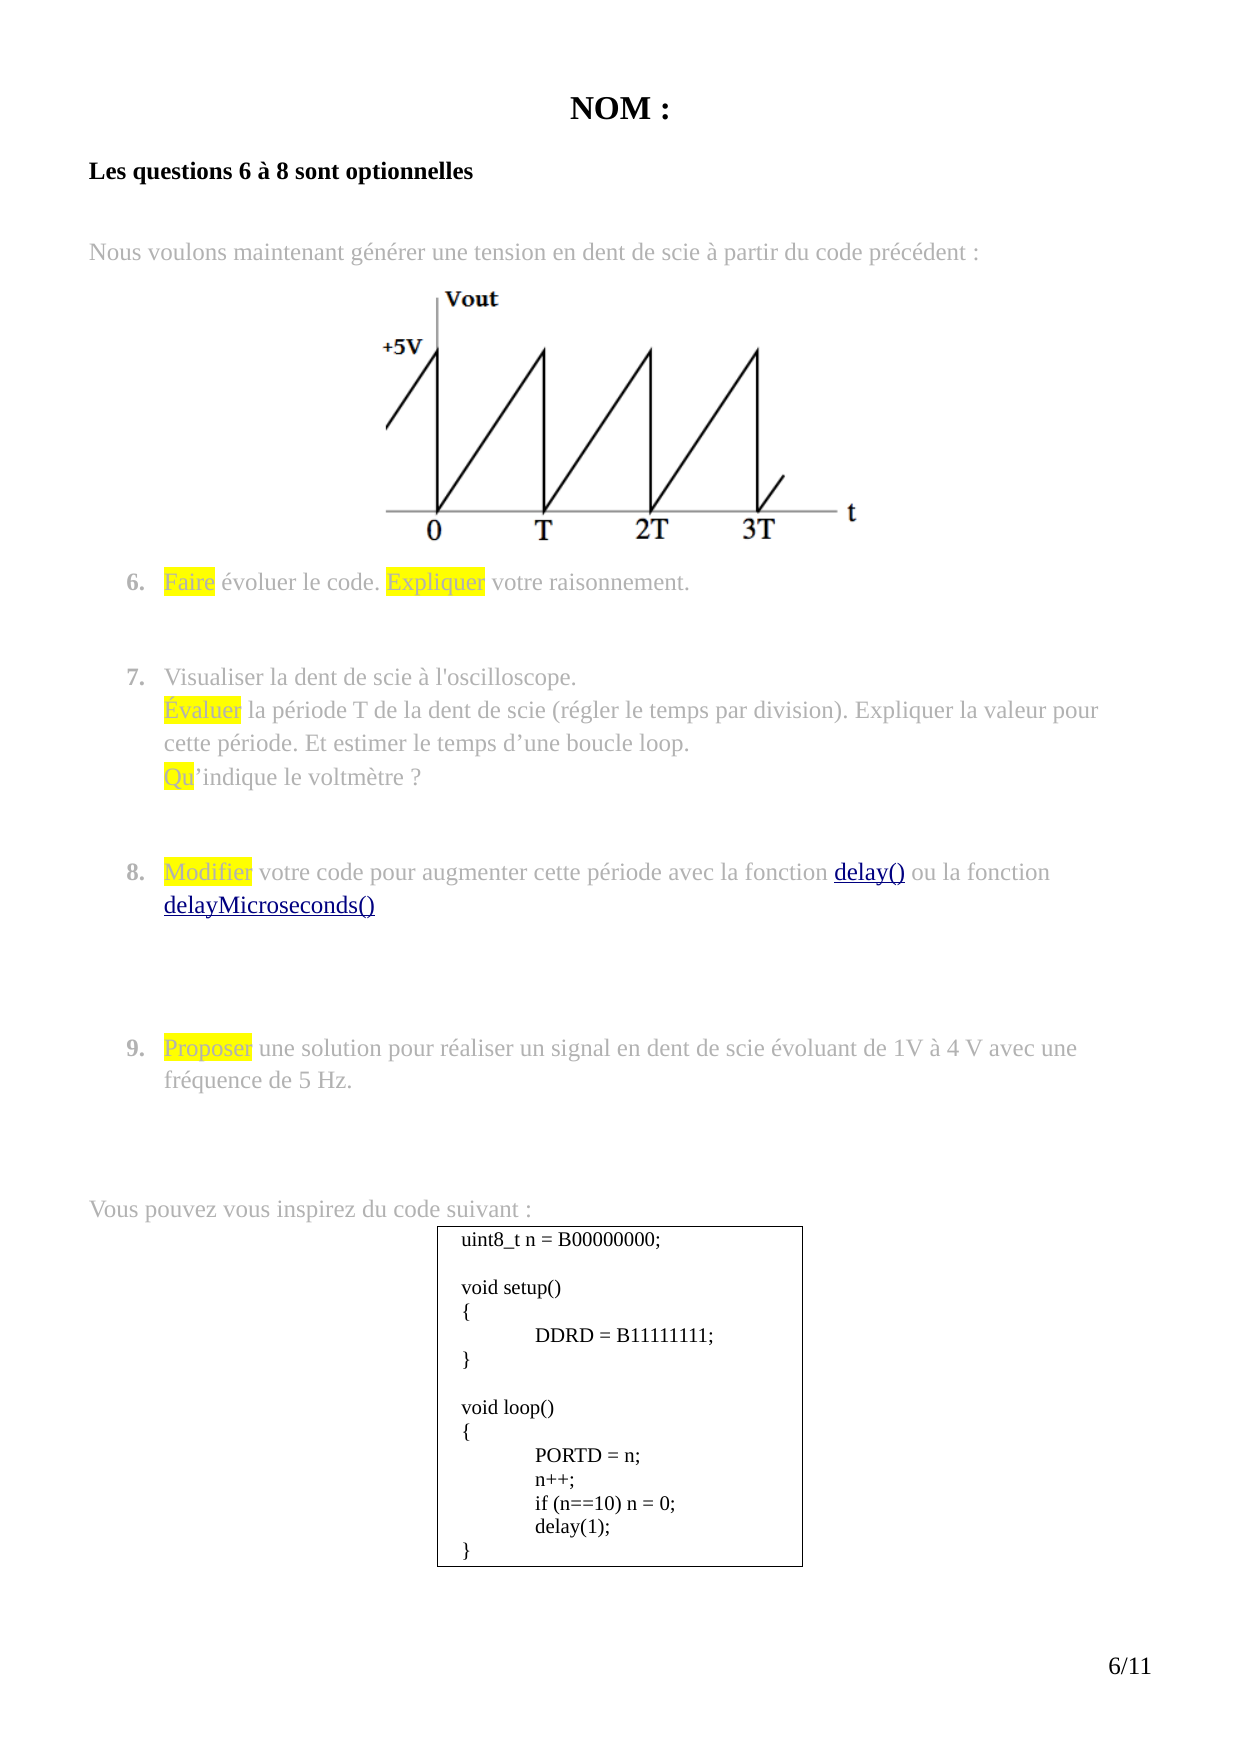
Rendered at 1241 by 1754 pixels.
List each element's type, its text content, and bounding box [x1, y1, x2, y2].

list Visualiser la dent de scie à l'oscilloscope. Évaluer la période T de la dent de scie (régler le temps par division). Expliquer la valeur pour cette période. Et estimer le temps d’une boucle loop. Qu’indique le voltmètre ? [126, 662, 1152, 790]
text Les questions 6 à 8 sont optionnelles [89, 156, 1152, 185]
list Faire évoluer le code. Expliquer votre raisonnement. [126, 567, 1152, 596]
text Vous pouvez vous inspirez du code suivant : [89, 1194, 1152, 1223]
list Modifier votre code pour augmenter cette période avec la fonction delay() ou la fonction delayMicroseconds() [126, 857, 1152, 918]
text Nous voulons maintenant générer une tension en dent de scie à partir du code précédent : [89, 237, 1152, 266]
list Proposer une solution pour réaliser un signal en dent de scie évoluant de 1V à 4 V avec une fréquence de 5 Hz. [126, 1033, 1152, 1094]
picture [372, 284, 869, 549]
